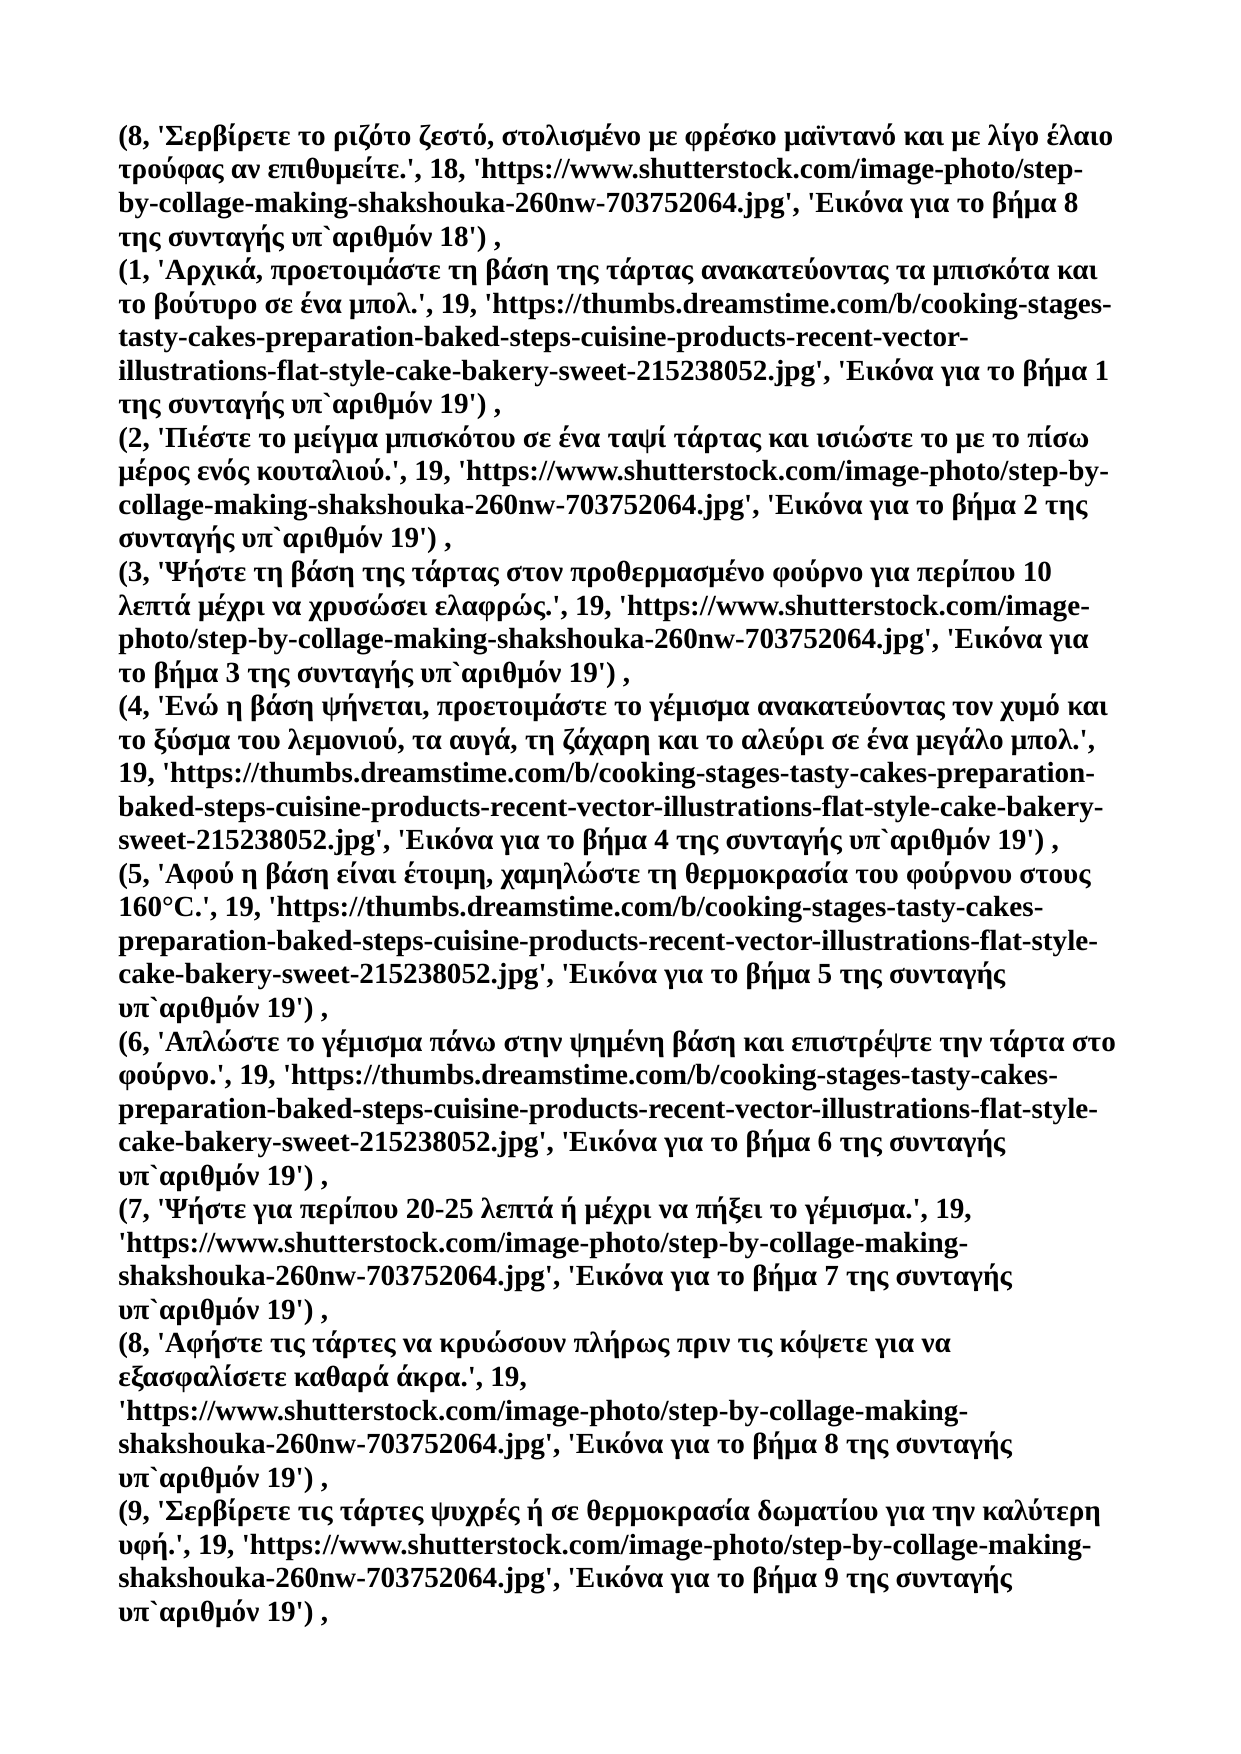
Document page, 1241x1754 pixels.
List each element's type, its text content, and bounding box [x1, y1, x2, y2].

text (7, 'Ψήστε για περίπου 20-25 λεπτά ή μέχρι να πήξει το γέμισμα.', 19, 'https://www.shutterstock.com/image-photo/step-by-collage-making-shakshouka-260nw-703752064.jpg', 'Εικόνα για το βήμα 7 της συνταγής υπ`αριθμόν 19') , [118, 1191, 1122, 1326]
text (3, 'Ψήστε τη βάση της τάρτας στον προθερμασμένο φούρνο για περίπου 10 λεπτά μέχρι να χρυσώσει ελαφρώς.', 19, 'https://www.shutterstock.com/image-photo/step-by-collage-making-shakshouka-260nw-703752064.jpg', 'Εικόνα για το βήμα 3 της συνταγής υπ`αριθμόν 19') , [118, 554, 1122, 688]
text (8, 'Σερβίρετε το ριζότο ζεστό, στολισμένο με φρέσκο μαϊντανό και με λίγο έλαιο τρούφας αν επιθυμείτε.', 18, 'https://www.shutterstock.com/image-photo/step-by-collage-making-shakshouka-260nw-703752064.jpg', 'Εικόνα για το βήμα 8 της συνταγής υπ`αριθμόν 18') , [118, 118, 1122, 252]
text (1, 'Αρχικά, προετοιμάστε τη βάση της τάρτας ανακατεύοντας τα μπισκότα και το βούτυρο σε ένα μπολ.', 19, 'https://thumbs.dreamstime.com/b/cooking-stages-tasty-cakes-preparation-baked-steps-cuisine-products-recent-vector-illustrations-flat-style-cake-bakery-sweet-215238052.jpg', 'Εικόνα για το βήμα 1 της συνταγής υπ`αριθμόν 19') , [118, 252, 1122, 420]
text (6, 'Απλώστε το γέμισμα πάνω στην ψημένη βάση και επιστρέψτε την τάρτα στο φούρνο.', 19, 'https://thumbs.dreamstime.com/b/cooking-stages-tasty-cakes-preparation-baked-steps-cuisine-products-recent-vector-illustrations-flat-style-cake-bakery-sweet-215238052.jpg', 'Εικόνα για το βήμα 6 της συνταγής υπ`αριθμόν 19') , [118, 1024, 1122, 1191]
text (4, 'Ενώ η βάση ψήνεται, προετοιμάστε το γέμισμα ανακατεύοντας τον χυμό και το ξύσμα του λεμονιού, τα αυγά, τη ζάχαρη και το αλεύρι σε ένα μεγάλο μπολ.', 19, 'https://thumbs.dreamstime.com/b/cooking-stages-tasty-cakes-preparation-baked-steps-cuisine-products-recent-vector-illustrations-flat-style-cake-bakery-sweet-215238052.jpg', 'Εικόνα για το βήμα 4 της συνταγής υπ`αριθμόν 19') , [118, 688, 1122, 856]
text (5, 'Αφού η βάση είναι έτοιμη, χαμηλώστε τη θερμοκρασία του φούρνου στους 160°C.', 19, 'https://thumbs.dreamstime.com/b/cooking-stages-tasty-cakes-preparation-baked-steps-cuisine-products-recent-vector-illustrations-flat-style-cake-bakery-sweet-215238052.jpg', 'Εικόνα για το βήμα 5 της συνταγής υπ`αριθμόν 19') , [118, 856, 1122, 1024]
text (8, 'Αφήστε τις τάρτες να κρυώσουν πλήρως πριν τις κόψετε για να εξασφαλίσετε καθαρά άκρα.', 19, 'https://www.shutterstock.com/image-photo/step-by-collage-making-shakshouka-260nw-703752064.jpg', 'Εικόνα για το βήμα 8 της συνταγής υπ`αριθμόν 19') , [118, 1326, 1122, 1493]
text (2, 'Πιέστε το μείγμα μπισκότου σε ένα ταψί τάρτας και ισιώστε το με το πίσω μέρος ενός κουταλιού.', 19, 'https://www.shutterstock.com/image-photo/step-by-collage-making-shakshouka-260nw-703752064.jpg', 'Εικόνα για το βήμα 2 της συνταγής υπ`αριθμόν 19') , [118, 420, 1122, 554]
text (9, 'Σερβίρετε τις τάρτες ψυχρές ή σε θερμοκρασία δωματίου για την καλύτερη υφή.', 19, 'https://www.shutterstock.com/image-photo/step-by-collage-making-shakshouka-260nw-703752064.jpg', 'Εικόνα για το βήμα 9 της συνταγής υπ`αριθμόν 19') , [118, 1493, 1122, 1627]
